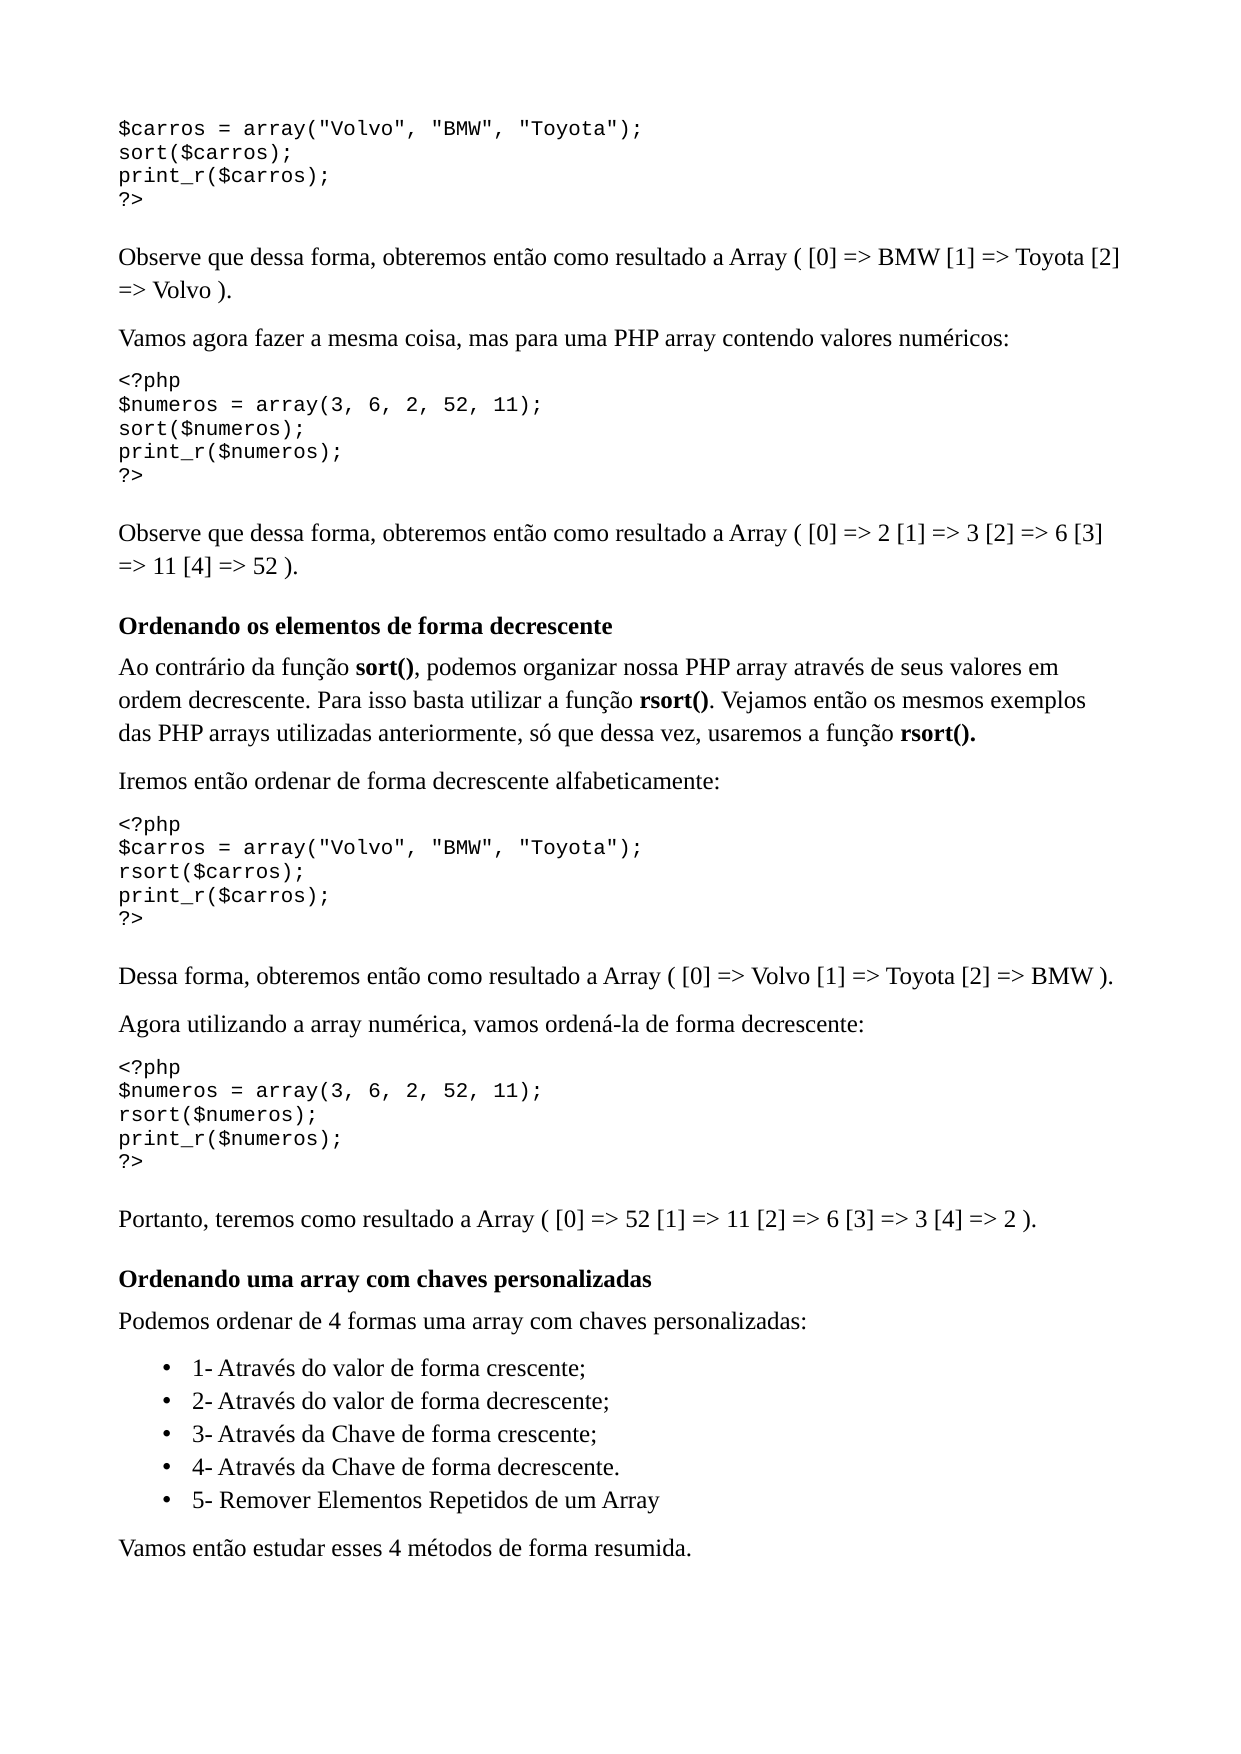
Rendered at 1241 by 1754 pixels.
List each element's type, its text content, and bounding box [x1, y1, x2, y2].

text Ao contrário da função sort(), podemos organizar nossa PHP array através de seus valores em ordem decrescente. Para isso basta utilizar a função rsort(). Vejamos então os mesmos exemplos das PHP arrays utilizadas anteriormente, só que dessa vez, usaremos a função rsort(). [118, 652, 1122, 747]
text ?> [118, 908, 1122, 932]
text rsort($numeros); [118, 1104, 1122, 1128]
list 1- Através do valor de forma crescente; [162, 1353, 1122, 1382]
text Portanto, teremos como resultado a Array ( [0] => 52 [1] => 11 [2] => 6 [3] => 3 [4] => 2 ). [118, 1204, 1122, 1233]
text Dessa forma, obteremos então como resultado a Array ( [0] => Volvo [1] => Toyota [2] => BMW ). [118, 961, 1122, 990]
text ?> [118, 189, 1122, 213]
text Iremos então ordenar de forma decrescente alfabeticamente: [118, 766, 1122, 795]
text $numeros = array(3, 6, 2, 52, 11); [118, 1080, 1122, 1104]
text print_r($numeros); [118, 441, 1122, 465]
text $carros = array("Volvo", "BMW", "Toyota"); [118, 118, 1122, 142]
text ?> [118, 1151, 1122, 1175]
text rsort($carros); [118, 861, 1122, 885]
text sort($carros); [118, 142, 1122, 165]
text Vamos então estudar esses 4 métodos de forma resumida. [118, 1533, 1122, 1562]
text Observe que dessa forma, obteremos então como resultado a Array ( [0] => 2 [1] => 3 [2] => 6 [3] => 11 [4] => 52 ). [118, 518, 1122, 580]
list 3- Através da Chave de forma crescente; [162, 1419, 1122, 1448]
list 5- Remover Elementos Repetidos de um Array [162, 1485, 1122, 1514]
text ?> [118, 465, 1122, 489]
text print_r($carros); [118, 165, 1122, 189]
subtitle Ordenando uma array com chaves personalizadas [118, 1264, 1122, 1293]
text Vamos agora fazer a mesma coisa, mas para uma PHP array contendo valores numéricos: [118, 323, 1122, 352]
text sort($numeros); [118, 418, 1122, 441]
text <?php [118, 1057, 1122, 1080]
text print_r($carros); [118, 885, 1122, 908]
text <?php [118, 370, 1122, 394]
subtitle Ordenando os elementos de forma decrescente [118, 611, 1122, 640]
text Agora utilizando a array numérica, vamos ordená-la de forma decrescente: [118, 1009, 1122, 1038]
list 4- Através da Chave de forma decrescente. [162, 1452, 1122, 1481]
text Podemos ordenar de 4 formas uma array com chaves personalizadas: [118, 1306, 1122, 1334]
text $carros = array("Volvo", "BMW", "Toyota"); [118, 837, 1122, 861]
text Observe que dessa forma, obteremos então como resultado a Array ( [0] => BMW [1] => Toyota [2] => Volvo ). [118, 242, 1122, 304]
text print_r($numeros); [118, 1128, 1122, 1151]
list 2- Através do valor de forma decrescente; [162, 1386, 1122, 1415]
text <?php [118, 814, 1122, 837]
text $numeros = array(3, 6, 2, 52, 11); [118, 394, 1122, 418]
